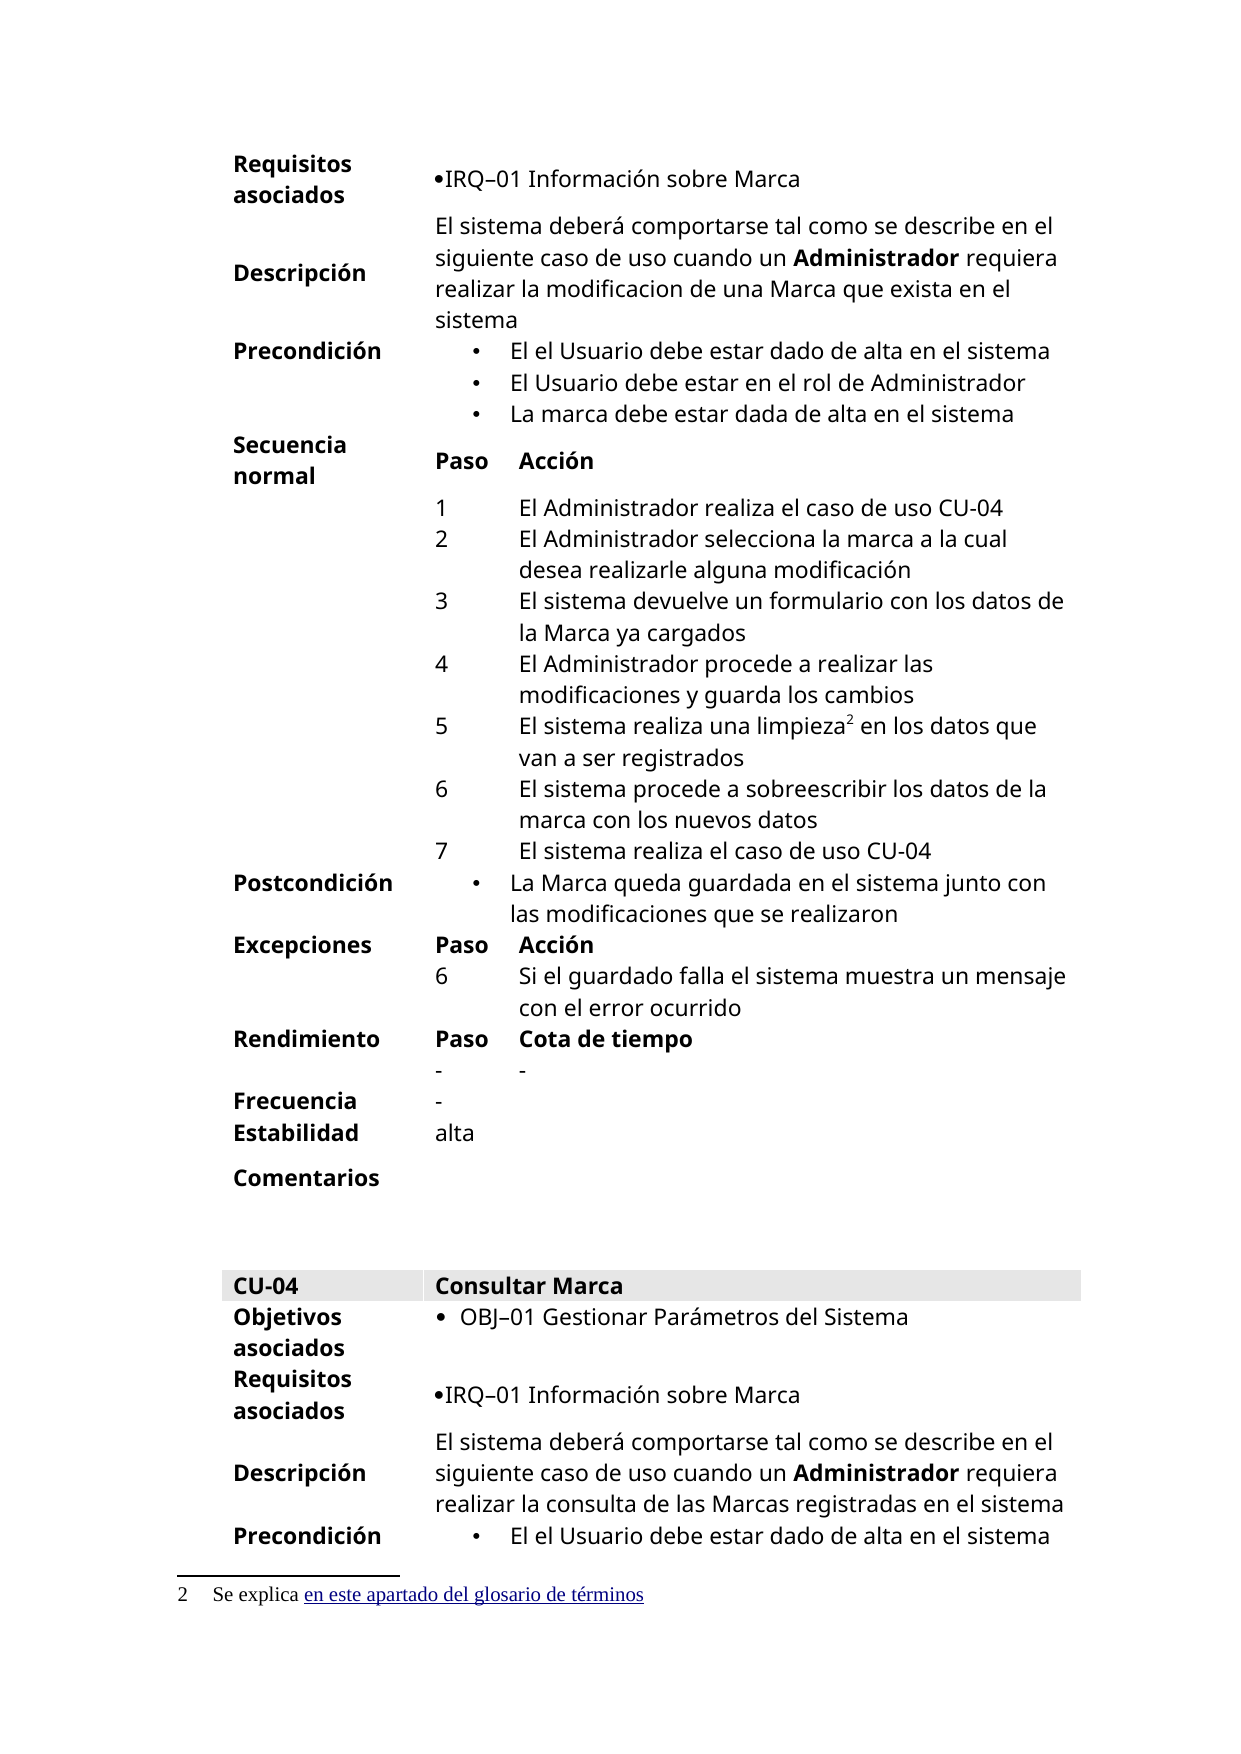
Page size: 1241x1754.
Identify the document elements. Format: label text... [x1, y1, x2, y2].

table_cell IRQ–01 Información sobre Marca [424, 148, 1081, 210]
table_cell Paso [424, 929, 507, 960]
table_cell Postcondición [222, 866, 423, 929]
table_cell Secuencia normal [222, 429, 423, 491]
table_cell - [508, 1054, 1081, 1085]
table_cell - [424, 1085, 1081, 1116]
table_cell Estabilidad [222, 1116, 423, 1148]
table_cell Cota de tiempo [508, 1023, 1081, 1054]
table_cell Acción [508, 929, 1081, 960]
table_cell IRQ–01 Información sobre Marca [424, 1363, 1081, 1426]
table_cell Precondición [222, 1520, 423, 1569]
table_cell 3 [424, 585, 507, 648]
table_cell Objetivos asociados [222, 1301, 423, 1363]
table_cell 1 [424, 491, 507, 523]
table_cell Requisitos asociados [222, 148, 423, 210]
table_cell alta [424, 1116, 1081, 1148]
table_cell Precondición [222, 335, 423, 429]
table_header CU-04 [222, 1270, 423, 1301]
table_cell El Administrador procede a realizar las modificaciones y guarda los cambios [508, 648, 1081, 710]
table_cell Acción [508, 429, 1081, 491]
table_cell El sistema realiza el caso de uso CU-04 [508, 835, 1081, 866]
table_cell - [424, 1054, 507, 1085]
table_cell El el Usuario debe estar dado de alta en el sistema El Usuario debe estar en el rol de Administrador La marca debe estar dada de alta en el sistema [424, 335, 1081, 429]
table_cell El Administrador selecciona la marca a la cual desea realizarle alguna modificación [508, 523, 1081, 585]
table_cell Paso [424, 1023, 507, 1054]
table_cell El sistema realiza una limpieza en los datos que van a ser registrados [508, 710, 1081, 773]
table_cell [424, 1148, 1081, 1207]
table_cell 2 [424, 523, 507, 585]
table_cell El sistema deberá comportarse tal como se describe en el siguiente caso de uso cuando un Administrador requiera realizar la modificacion de una Marca que exista en el sistema [424, 210, 1081, 335]
table_cell Descripción [222, 210, 423, 335]
table_cell El sistema deberá comportarse tal como se describe en el siguiente caso de uso cuando un Administrador requiera realizar la consulta de las Marcas registradas en el sistema [424, 1426, 1081, 1519]
table_cell OBJ–01 Gestionar Parámetros del Sistema [424, 1301, 1081, 1363]
table_cell El Administrador realiza el caso de uso CU-04 [508, 491, 1081, 523]
table_cell Requisitos asociados [222, 1363, 423, 1426]
table_cell La Marca queda guardada en el sistema junto con las modificaciones que se realizaron [424, 866, 1081, 929]
table_cell [222, 491, 423, 866]
table_cell Paso [424, 429, 507, 491]
table_cell Excepciones [222, 929, 423, 960]
table_cell Si el guardado falla el sistema muestra un mensaje con el error ocurrido [508, 960, 1081, 1023]
table_cell 7 [424, 835, 507, 866]
table_cell El sistema procede a sobreescribir los datos de la marca con los nuevos datos [508, 773, 1081, 835]
table_cell 6 [424, 773, 507, 835]
table_cell El sistema devuelve un formulario con los datos de la Marca ya cargados [508, 585, 1081, 648]
table_cell Descripción [222, 1426, 423, 1519]
table_cell [222, 1054, 423, 1085]
table_cell 6 [424, 960, 507, 1023]
table_cell 5 [424, 710, 507, 773]
table_cell Comentarios [222, 1148, 423, 1207]
table_cell 4 [424, 648, 507, 710]
table_header Consultar Marca [424, 1270, 1081, 1301]
table_cell Frecuencia [222, 1085, 423, 1116]
table_cell El el Usuario debe estar dado de alta en el sistema El Usuario debe estar en el rol de Administrador [424, 1520, 1081, 1569]
table_cell [222, 960, 423, 1023]
table_cell Rendimiento [222, 1023, 423, 1054]
